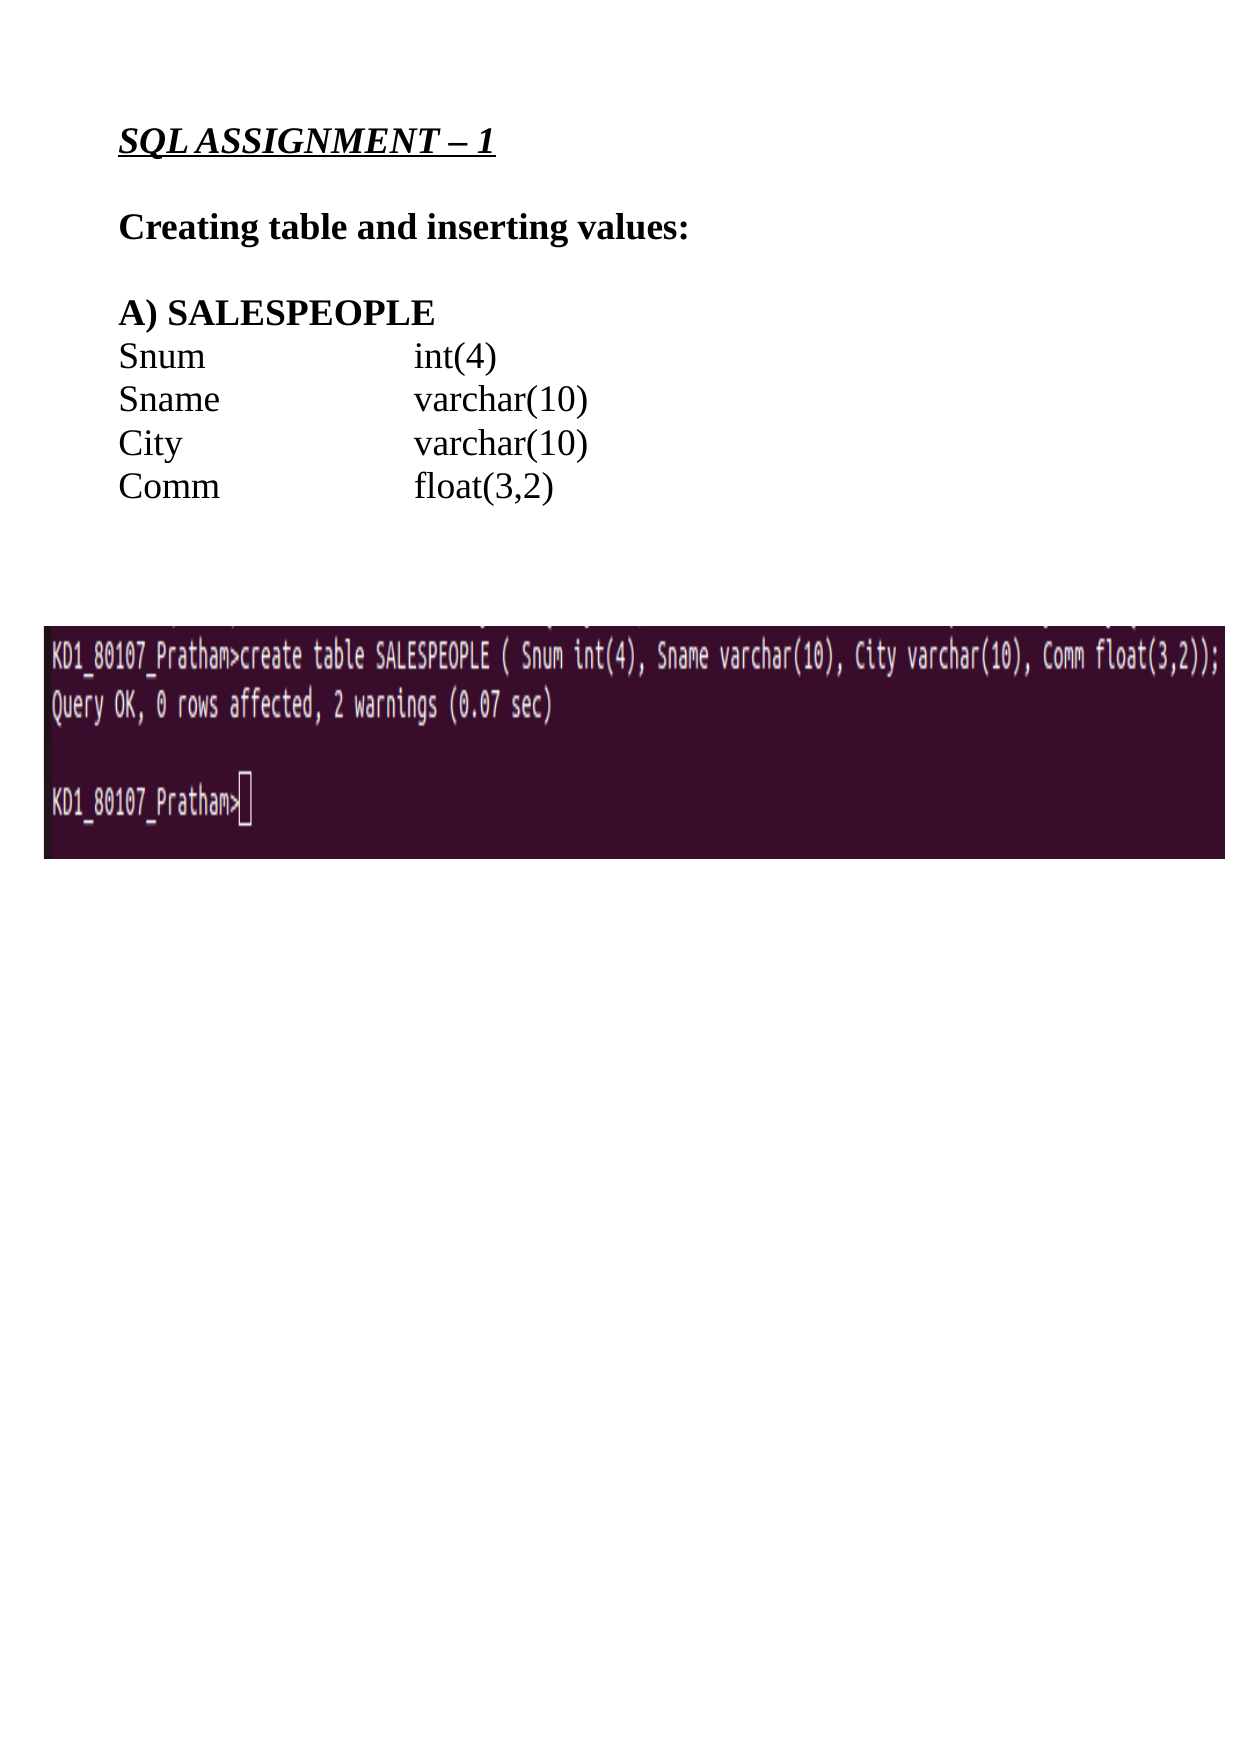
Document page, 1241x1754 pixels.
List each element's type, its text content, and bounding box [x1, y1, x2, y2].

text Comm float(3,2) [118, 463, 1122, 506]
picture [43, 626, 1225, 859]
text Creating table and inserting values: [118, 204, 1122, 247]
text SQL ASSIGNMENT – 1 [118, 118, 1122, 161]
text Sname varchar(10) [118, 377, 1122, 420]
text Snum int(4) [118, 334, 1122, 377]
text City varchar(10) [118, 420, 1122, 463]
text A) SALESPEOPLE [118, 291, 1122, 334]
